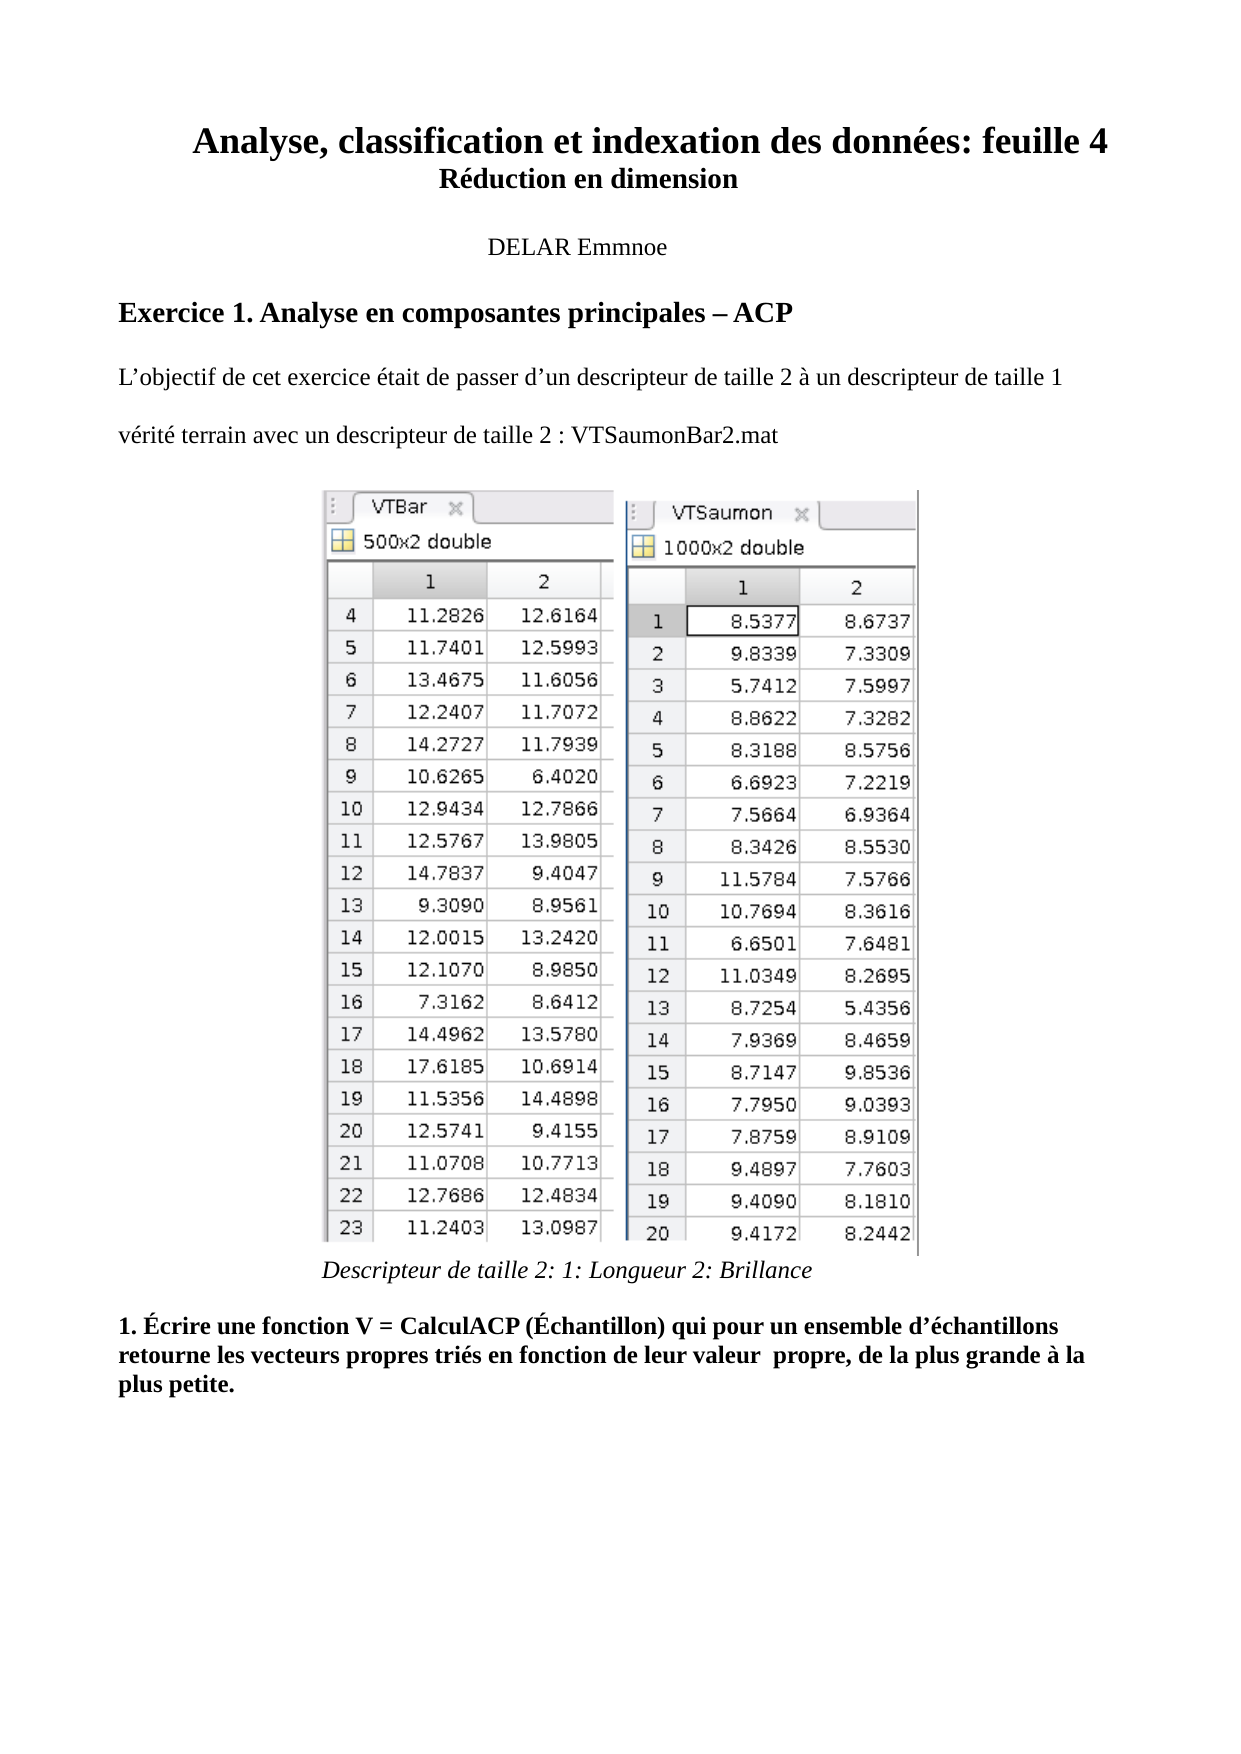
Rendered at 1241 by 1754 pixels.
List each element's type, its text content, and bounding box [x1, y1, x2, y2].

text Exercice 1. Analyse en composantes principales – ACP [118, 295, 1122, 329]
text 1. Écrire une fonction V = CalculACP (Échantillon) qui pour un ensemble d’échantillons retourne les vecteurs propres triés en fonction de leur valeur propre, de la plus grande à la plus petite. [118, 1311, 1122, 1397]
text vérité terrain avec un descripteur de taille 2 : VTSaumonBar2.mat [118, 420, 1122, 449]
picture [321, 490, 919, 1256]
text Descripteur de taille 2: 1: Longueur 2: Brillance [322, 1256, 918, 1284]
text Réduction en dimension [118, 161, 1122, 195]
text Analyse, classification et indexation des données: feuille 4 [118, 118, 1122, 161]
text DELAR Emmnoe [118, 228, 1122, 262]
text L’objectif de cet exercice était de passer d’un descripteur de taille 2 à un descripteur de taille 1 [118, 362, 1122, 391]
